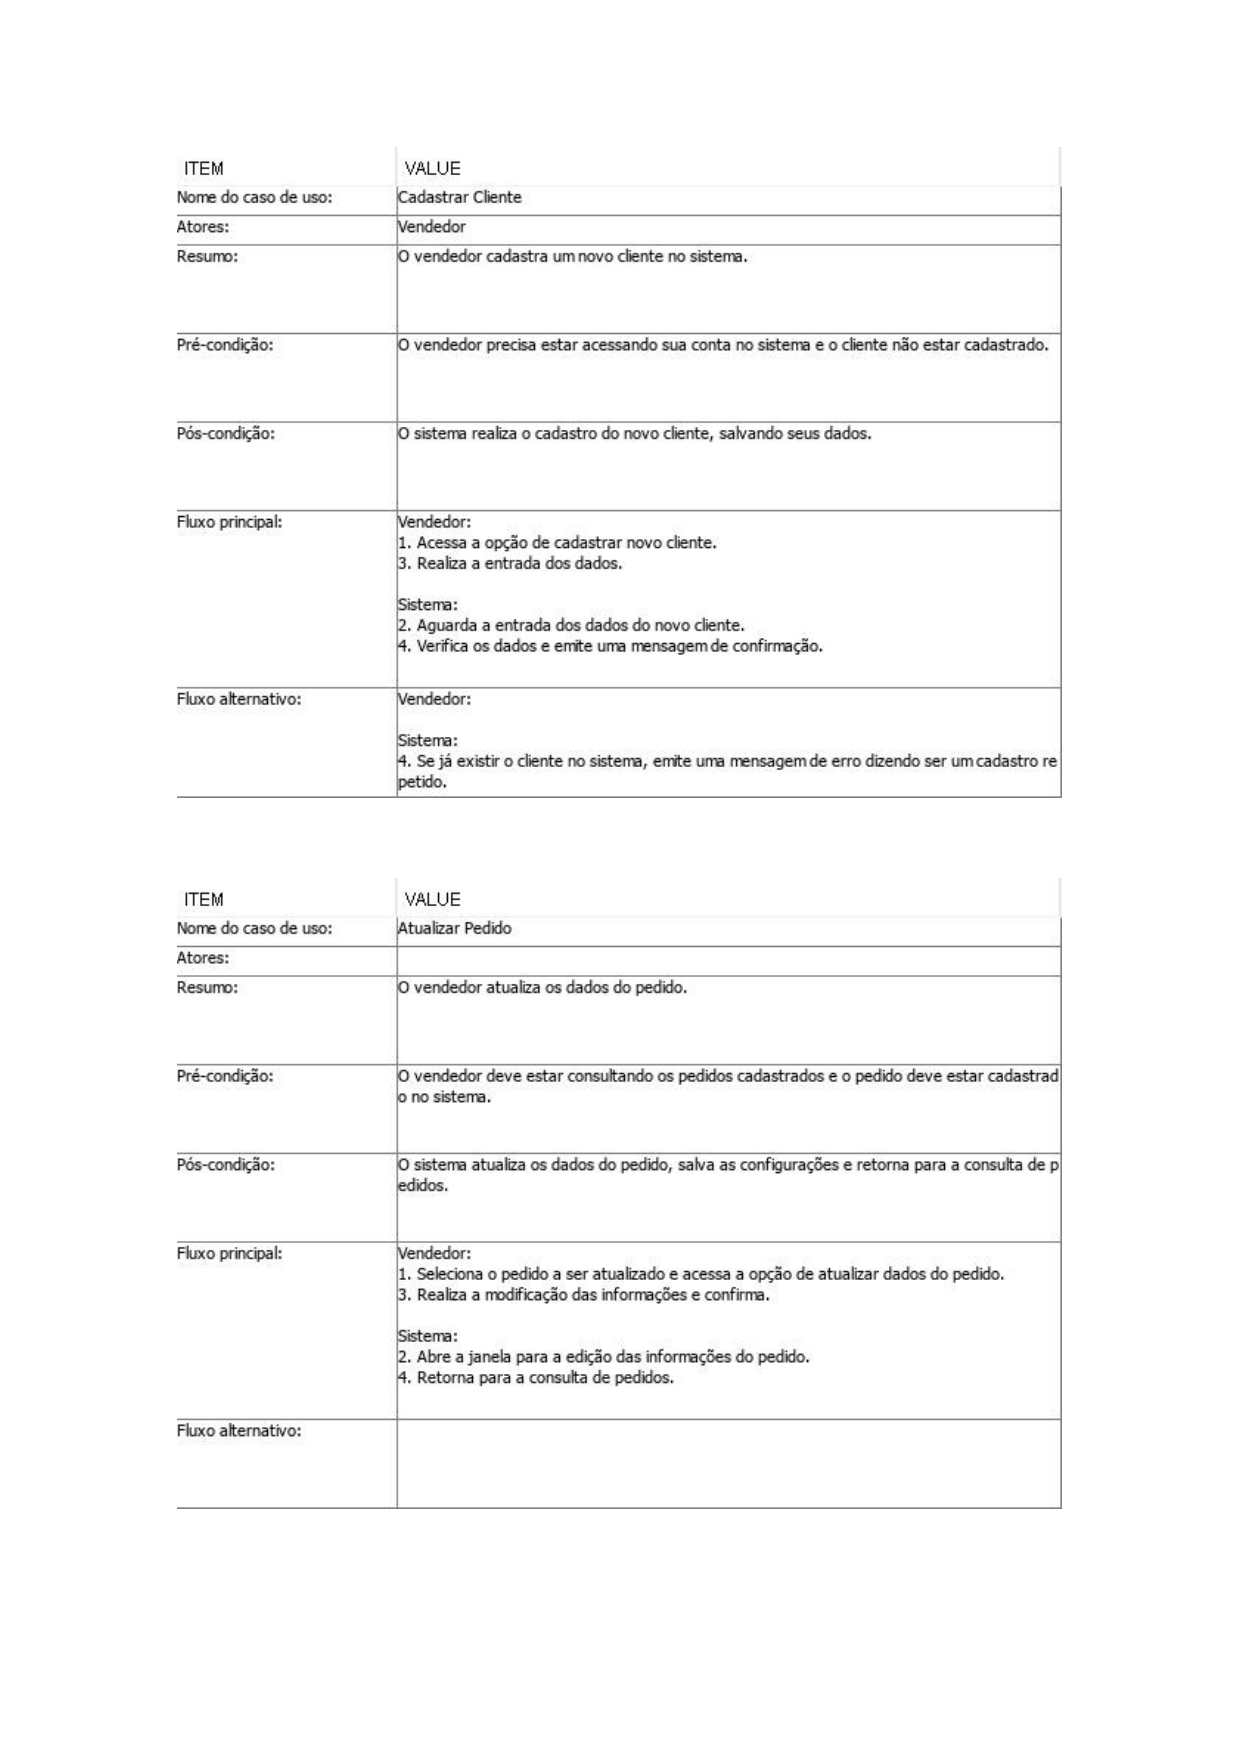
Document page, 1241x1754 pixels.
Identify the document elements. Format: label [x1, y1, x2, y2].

picture [177, 147, 1062, 798]
picture [177, 878, 1062, 1509]
